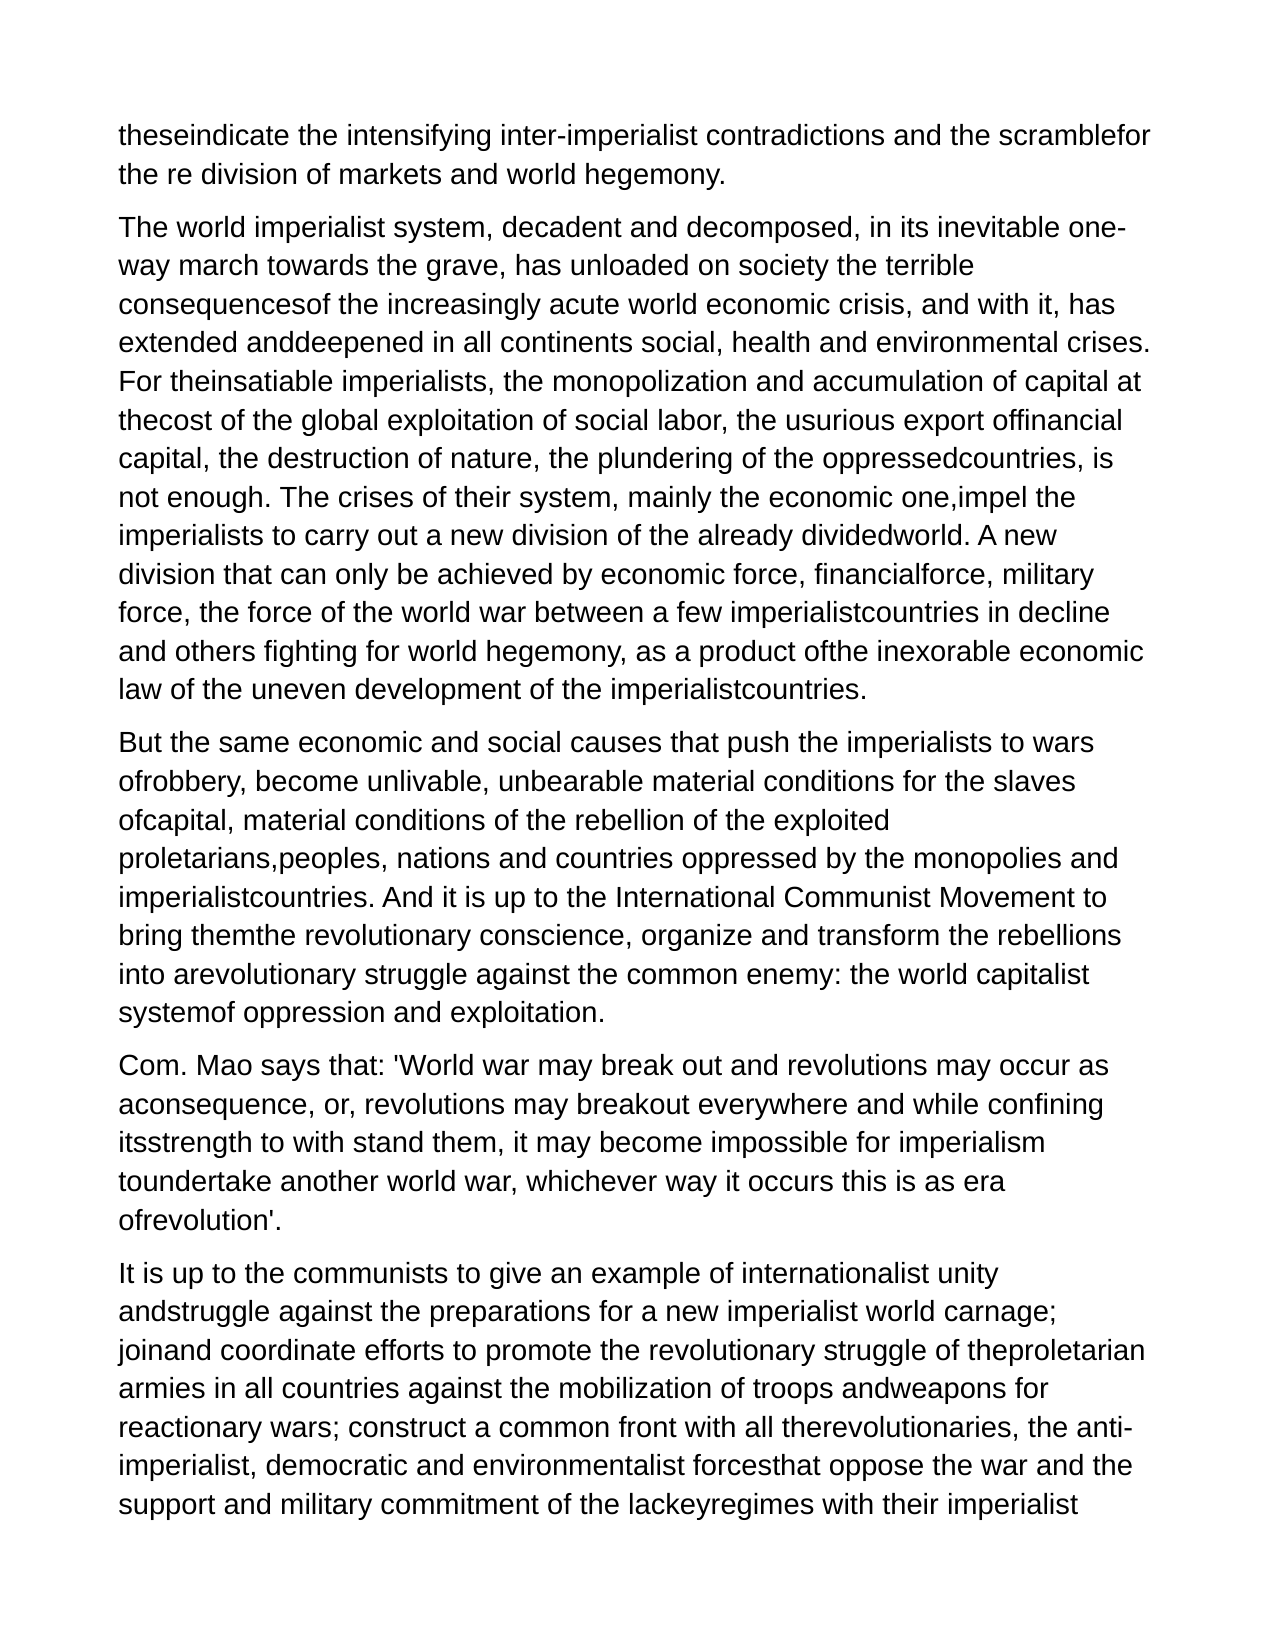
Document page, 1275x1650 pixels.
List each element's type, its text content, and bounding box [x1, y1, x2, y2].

text It is up to the communists to give an example of internationalist unity andstruggle against the preparations for a new imperialist world carnage; joinand coordinate efforts to promote the revolutionary struggle of theproletarian armies in all countries against the mobilization of troops andweapons for reactionary wars; construct a common front with all therevolutionaries, the anti-imperialist, democratic and environmentalist forcesthat oppose the war and the support and military commitment of the lackeyregimes with their imperialist [118, 1256, 1157, 1520]
text But the same economic and social causes that push the imperialists to wars ofrobbery, become unlivable, unbearable material conditions for the slaves ofcapital, material conditions of the rebellion of the exploited proletarians,peoples, nations and countries oppressed by the monopolies and imperialistcountries. And it is up to the International Communist Movement to bring themthe revolutionary conscience, organize and transform the rebellions into arevolutionary struggle against the common enemy: the world capitalist systemof oppression and exploitation. [118, 725, 1157, 1029]
text Com. Mao says that: 'World war may break out and revolutions may occur as aconsequence, or, revolutions may breakout everywhere and while confining itsstrength to with stand them, it may become impossible for imperialism toundertake another world war, whichever way it occurs this is as era ofrevolution'. [118, 1048, 1157, 1236]
text theseindicate the intensifying inter-imperialist contradictions and the scramblefor the re division of markets and world hegemony. [118, 118, 1157, 190]
text The world imperialist system, decadent and decomposed, in its inevitable one-way march towards the grave, has unloaded on society the terrible consequencesof the increasingly acute world economic crisis, and with it, has extended anddeepened in all continents social, health and environmental crises. For theinsatiable imperialists, the monopolization and accumulation of capital at thecost of the global exploitation of social labor, the usurious export offinancial capital, the destruction of nature, the plundering of the oppressedcountries, is not enough. The crises of their system, mainly the economic one,impel the imperialists to carry out a new division of the already dividedworld. A new division that can only be achieved by economic force, financialforce, military force, the force of the world war between a few imperialistcountries in decline and others fighting for world hegemony, as a product ofthe inexorable economic law of the uneven development of the imperialistcountries. [118, 210, 1157, 706]
